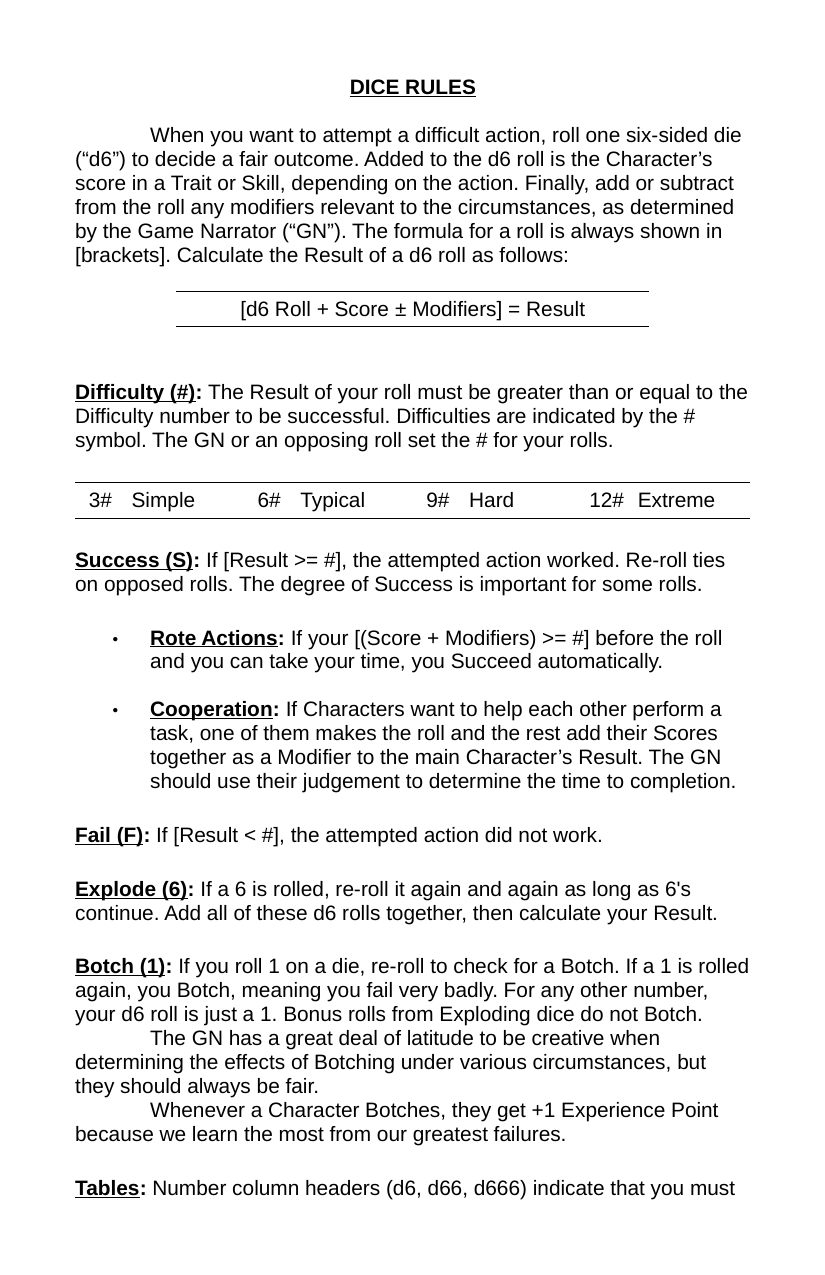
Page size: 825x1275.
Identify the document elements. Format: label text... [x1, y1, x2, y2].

text Explode (6): If a 6 is rolled, re-roll it again and again as long as 6's continue. Add all of these d6 rolls together, then calculate your Result. [75, 877, 750, 924]
table_header Extreme [632, 483, 750, 518]
text Success (S): If [Result >= #], the attempted action worked. Re-roll ties on opposed rolls. The degree of Success is important for some rolls. [75, 548, 750, 596]
text Whenever a Character Botches, they get +1 Experience Point because we learn the most from our greatest failures. [75, 1098, 750, 1146]
table_header 6# [244, 483, 294, 518]
text Fail (F): If [Result < #], the attempted action did not work. [75, 823, 750, 847]
table_header [d6 Roll + Score ± Modifiers] = Result [176, 292, 649, 326]
text When you want to attempt a difficult action, roll one six-sided die (“d6”) to decide a fair outcome. Added to the d6 roll is the Character’s score in a Trait or Skill, depending on the action. Finally, add or subtract from the roll any modifiers relevant to the circumstances, as determined by the Game Narrator (“GN”). The formula for a roll is always shown in [brackets]. Calculate the Result of a d6 roll as follows: [75, 123, 750, 267]
text The GN has a great deal of latitude to be creative when determining the effects of Botching under various circumstances, but they should always be fair. [75, 1026, 750, 1098]
table_header 3# [75, 483, 125, 518]
text DICE RULES [75, 75, 750, 99]
table_header 9# [413, 483, 463, 518]
text Botch (1): If you roll 1 on a die, re-roll to check for a Botch. If a 1 is rolled again, you Botch, meaning you fail very badly. For any other number, your d6 roll is just a 1. Bonus rolls from Exploding dice do not Botch. [75, 954, 750, 1026]
table_header 12# [581, 483, 632, 518]
list Rote Actions: If your [(Score + Modifiers) >= #] before the roll and you can take your time, you Succeed automatically. [112, 625, 750, 673]
text Tables: Number column headers (d6, d66, d666) indicate that you must [75, 1176, 750, 1200]
table_header Simple [125, 483, 244, 518]
table_header Hard [463, 483, 581, 518]
text Difficulty (#): The Result of your roll must be greater than or equal to the Difficulty number to be successful. Difficulties are indicated by the # symbol. The GN or an opposing roll set the # for your rolls. [75, 380, 750, 452]
table_header Typical [294, 483, 412, 518]
list Cooperation: If Characters want to help each other perform a task, one of them makes the roll and the rest add their Scores together as a Modifier to the main Character’s Result. The GN should use their judgement to determine the time to completion. [112, 697, 750, 793]
